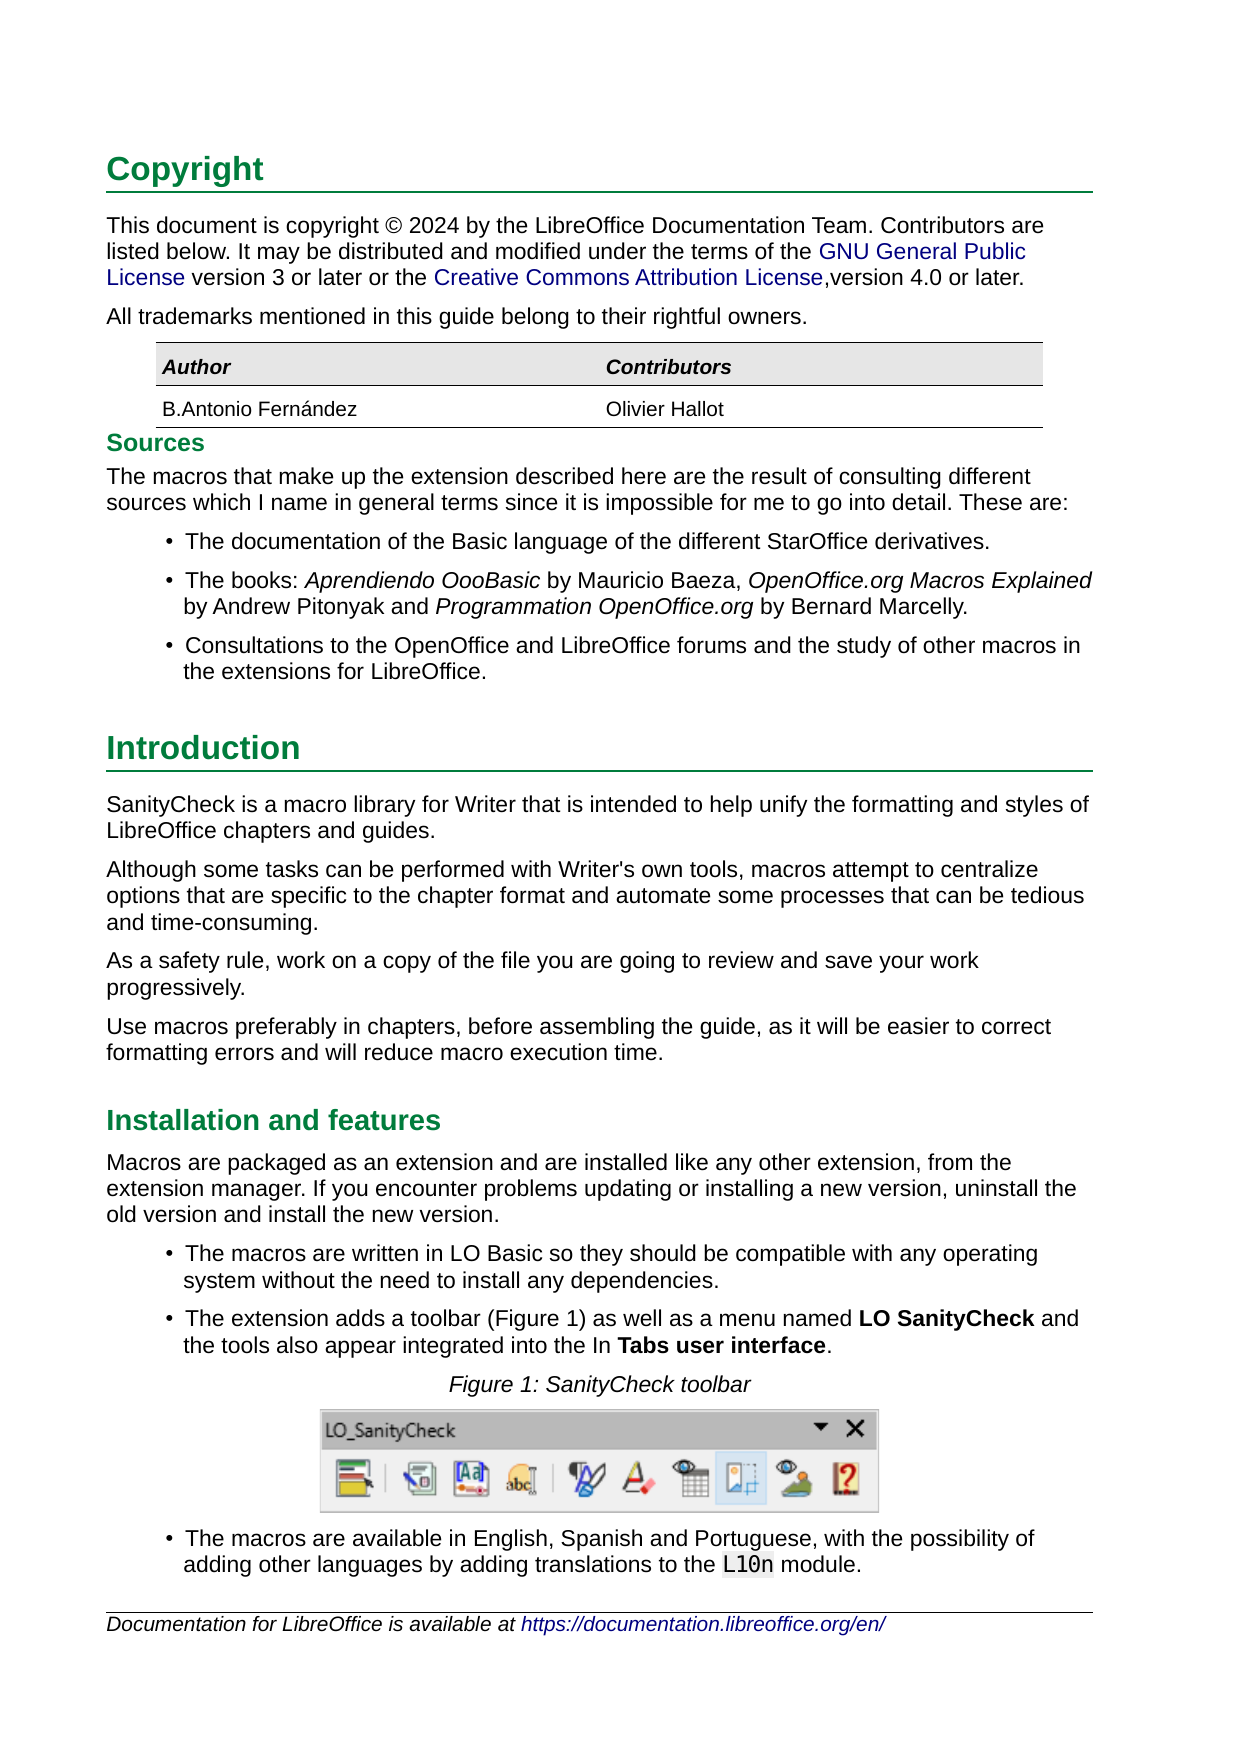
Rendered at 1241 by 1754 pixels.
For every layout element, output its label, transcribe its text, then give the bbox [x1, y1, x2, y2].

text Figure 1: SanityCheck toolbar [320, 1371, 879, 1397]
table_cell Olivier Hallot [599, 386, 1043, 427]
list Consultations to the OpenOffice and LibreOffice forums and the study of other macros in the extensions for LibreOffice. [165, 632, 1093, 685]
list The extension adds a toolbar (1) as well as a menu named LO SanityCheck and the tools also appear integrated into the In Tabs user interface. [165, 1305, 1093, 1358]
table_header Author [156, 343, 599, 385]
list The macros are written in LO Basic so they should be compatible with any operating system without the need to install any dependencies. [165, 1240, 1093, 1293]
text The macros that make up the extension described here are the result of consulting different sources which I name in general terms since it is impossible for me to go into detail. These are: [106, 463, 1093, 515]
text Use macros preferably in chapters, before assembling the guide, as it will be easier to correct formatting errors and will reduce macro execution time. [106, 1013, 1093, 1065]
text As a safety rule, work on a copy of the file you are going to review and save your work progressively. [106, 947, 1093, 1000]
list The documentation of the Basic language of the different StarOffice derivatives. [165, 528, 1093, 554]
table_header Contributors [599, 343, 1043, 385]
list Macros are packaged as an extension and are installed like any other extension, from the extension manager. If you encounter problems updating or installing a new version, uninstall the old version and install the new version. [106, 1149, 1093, 1228]
list The books: Aprendiendo OooBasic by Mauricio Baeza, OpenOffice.org Macros Explained by Andrew Pitonyak and Programmation OpenOffice.org by Bernard Marcelly. [165, 567, 1093, 619]
subtitle Copyright [106, 149, 1093, 191]
picture [319, 1409, 880, 1513]
text This document is copyright © 2024 by the LibreOffice Documentation Team. Contributors are listed below. It may be distributed and modified under the terms of the GNU General Public License version 3 or later or the Creative Commons Attribution License,version 4.0 or later. [106, 212, 1093, 291]
table_cell B.Antonio Fernández [156, 386, 599, 427]
text All trademarks mentioned in this guide belong to their rightful owners. [106, 303, 1093, 329]
subtitle Sources [106, 427, 1093, 456]
text SanityCheck is a macro library for Writer that is intended to help unify the formatting and styles of LibreOffice chapters and guides. [106, 791, 1093, 843]
text Although some tasks can be performed with Writer's own tools, macros attempt to centralize options that are specific to the chapter format and automate some processes that can be tedious and time-consuming. [106, 856, 1093, 935]
subtitle Installation and features [106, 1103, 1093, 1136]
subtitle Introduction [106, 728, 1093, 770]
list The macros are available in English, Spanish and Portuguese, with the possibility of adding other languages by adding translations to the L10n module. [165, 1525, 1093, 1578]
